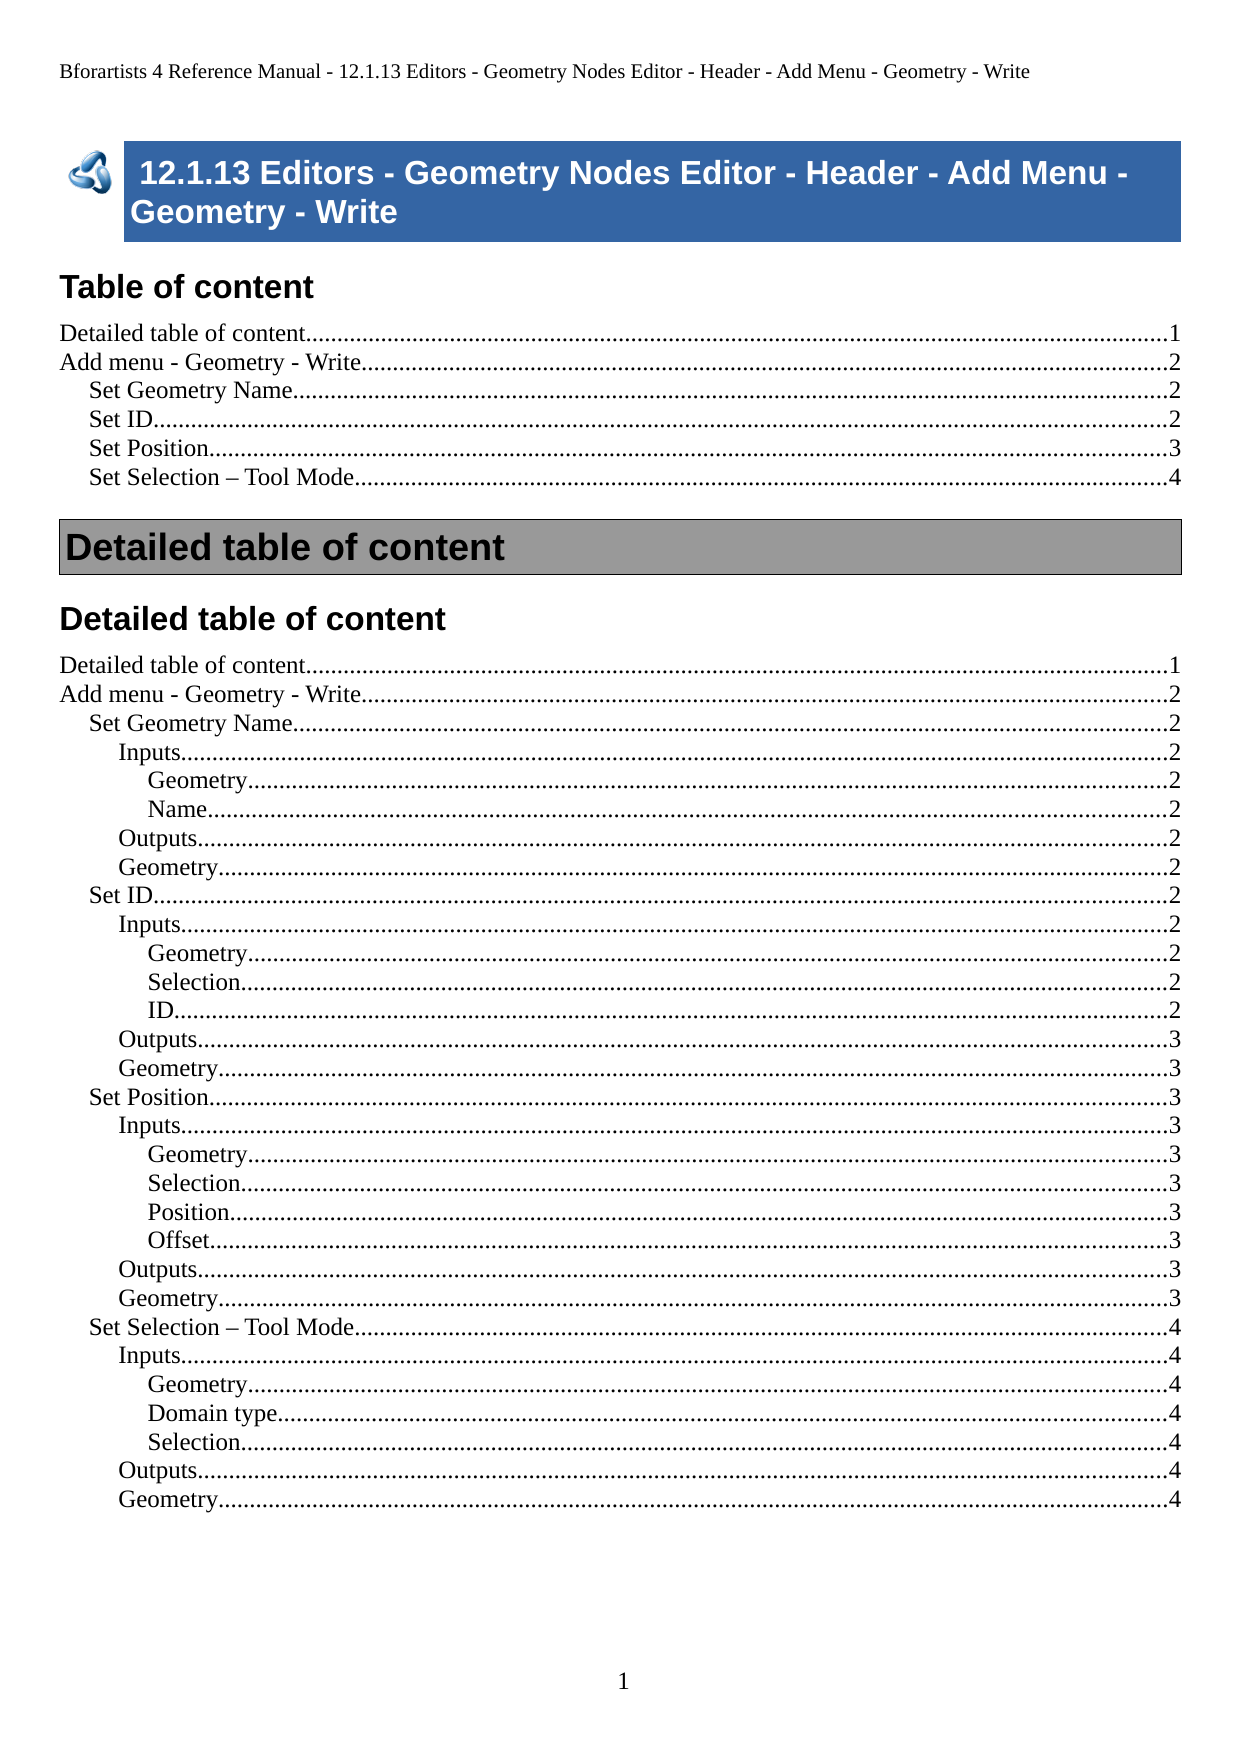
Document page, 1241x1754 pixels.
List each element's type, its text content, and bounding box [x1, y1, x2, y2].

text Geometry 3 [147, 1139, 1181, 1168]
text Set Position 3 [88, 433, 1181, 462]
text Geometry 2 [147, 938, 1181, 967]
text Set Geometry Name 2 [88, 708, 1181, 737]
text Inputs 2 [118, 737, 1181, 765]
text Inputs 3 [118, 1110, 1181, 1139]
text ID 2 [147, 995, 1181, 1024]
text Detailed table of content 1 [59, 650, 1181, 679]
text Outputs 2 [118, 823, 1181, 852]
subtitle Detailed table of content [59, 599, 1181, 638]
text Add menu - Geometry - Write 2 [59, 679, 1181, 708]
text Geometry 2 [118, 852, 1181, 880]
text Selection 2 [147, 967, 1181, 995]
text Detailed table of content 1 [59, 318, 1181, 347]
text Geometry 4 [147, 1369, 1181, 1398]
text Name 2 [147, 794, 1181, 823]
text Geometry 3 [118, 1053, 1181, 1082]
text Selection 4 [147, 1427, 1181, 1455]
text Domain type 4 [147, 1398, 1181, 1427]
text Geometry 3 [118, 1283, 1181, 1312]
text Set Selection – Tool Mode 4 [88, 1312, 1181, 1340]
text Set Selection – Tool Mode 4 [88, 462, 1181, 490]
text Set Position 3 [88, 1082, 1181, 1110]
text Set ID 2 [88, 880, 1181, 909]
text Offset 3 [147, 1225, 1181, 1254]
text Geometry 2 [147, 765, 1181, 794]
text Inputs 2 [118, 909, 1181, 938]
text Outputs 3 [118, 1254, 1181, 1283]
picture [65, 147, 114, 197]
text Selection 3 [147, 1168, 1181, 1197]
table_header [59, 141, 124, 242]
text Set Geometry Name 2 [88, 375, 1181, 404]
text Set ID 2 [88, 404, 1181, 433]
text Outputs 3 [118, 1024, 1181, 1053]
text Outputs 4 [118, 1455, 1181, 1484]
table_header Detailed table of content [60, 520, 1181, 574]
subtitle Table of content [59, 267, 1181, 305]
text Geometry 4 [118, 1484, 1181, 1513]
table_header 12.1.13 Editors - Geometry Nodes Editor - Header - Add Menu - Geometry - Write [124, 141, 1181, 242]
text Position 3 [147, 1197, 1181, 1225]
text Inputs 4 [118, 1340, 1181, 1369]
text Add menu - Geometry - Write 2 [59, 347, 1181, 375]
